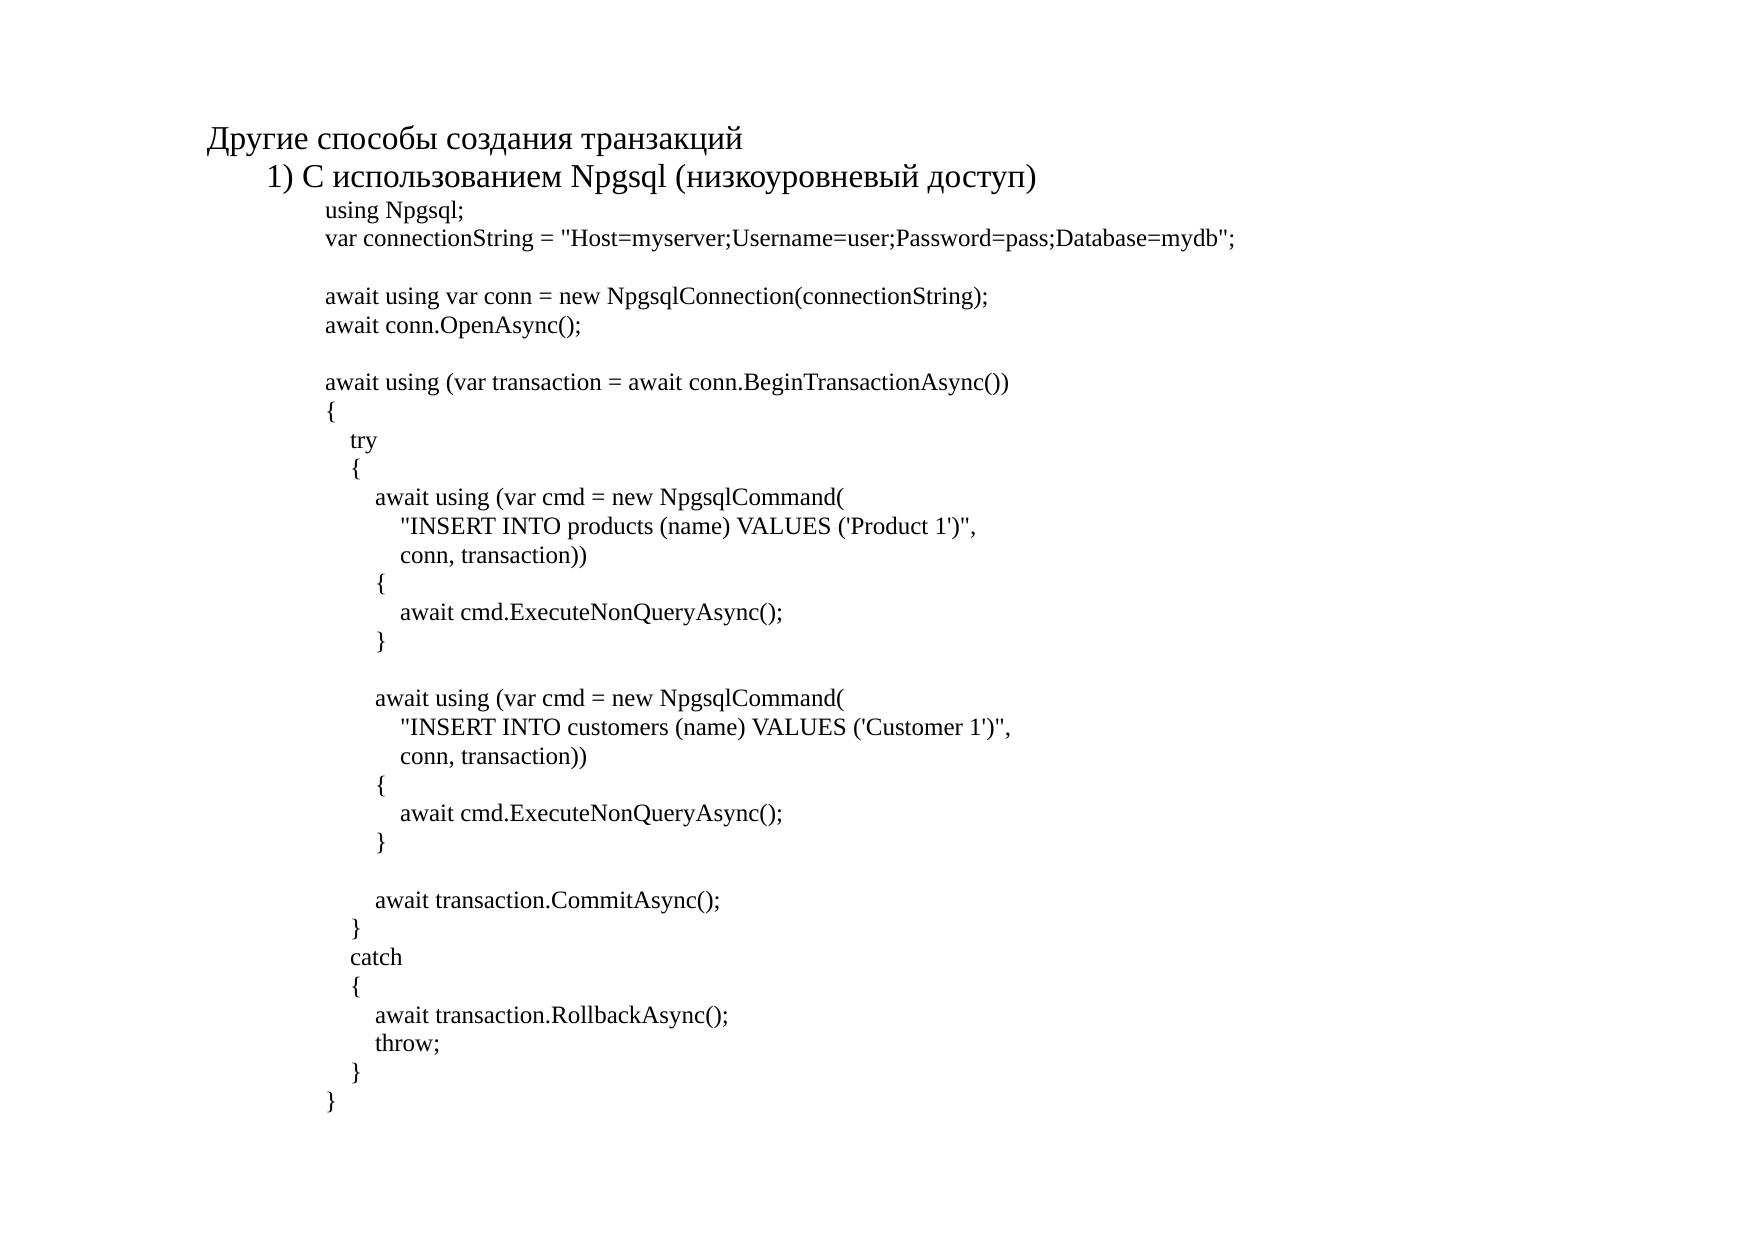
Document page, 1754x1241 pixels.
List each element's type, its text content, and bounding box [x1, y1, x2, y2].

text await using var conn = new NpgsqlConnection(connectionString); [118, 281, 1636, 310]
text } [118, 626, 1636, 655]
text { [118, 396, 1636, 425]
text await using (var cmd = new NpgsqlCommand( [118, 482, 1636, 511]
text conn, transaction)) [118, 540, 1636, 568]
text Другие способы создания транзакций [118, 118, 1636, 156]
text await cmd.ExecuteNonQueryAsync(); [118, 597, 1636, 626]
text using Npgsql; [118, 195, 1636, 223]
text try [118, 425, 1636, 453]
text { [118, 453, 1636, 482]
text throw; [118, 1028, 1636, 1057]
text var connectionString = "Host=myserver;Username=user;Password=pass;Database=mydb"; [118, 223, 1636, 252]
text 1) С использованием Npgsql (низкоуровневый доступ) [118, 156, 1636, 195]
text { [118, 568, 1636, 597]
text conn, transaction)) [118, 741, 1636, 770]
text await conn.OpenAsync(); [118, 310, 1636, 338]
text await transaction.RollbackAsync(); [118, 1000, 1636, 1028]
text await using (var cmd = new NpgsqlCommand( [118, 683, 1636, 712]
text } [118, 1086, 1636, 1115]
text await transaction.CommitAsync(); [118, 885, 1636, 913]
text } [118, 913, 1636, 942]
text "INSERT INTO customers (name) VALUES ('Customer 1')", [118, 712, 1636, 741]
text await using (var transaction = await conn.BeginTransactionAsync()) [118, 367, 1636, 396]
text } [118, 827, 1636, 856]
text "INSERT INTO products (name) VALUES ('Product 1')", [118, 511, 1636, 540]
text catch [118, 942, 1636, 971]
text { [118, 770, 1636, 798]
text { [118, 971, 1636, 1000]
text await cmd.ExecuteNonQueryAsync(); [118, 798, 1636, 827]
text } [118, 1057, 1636, 1086]
